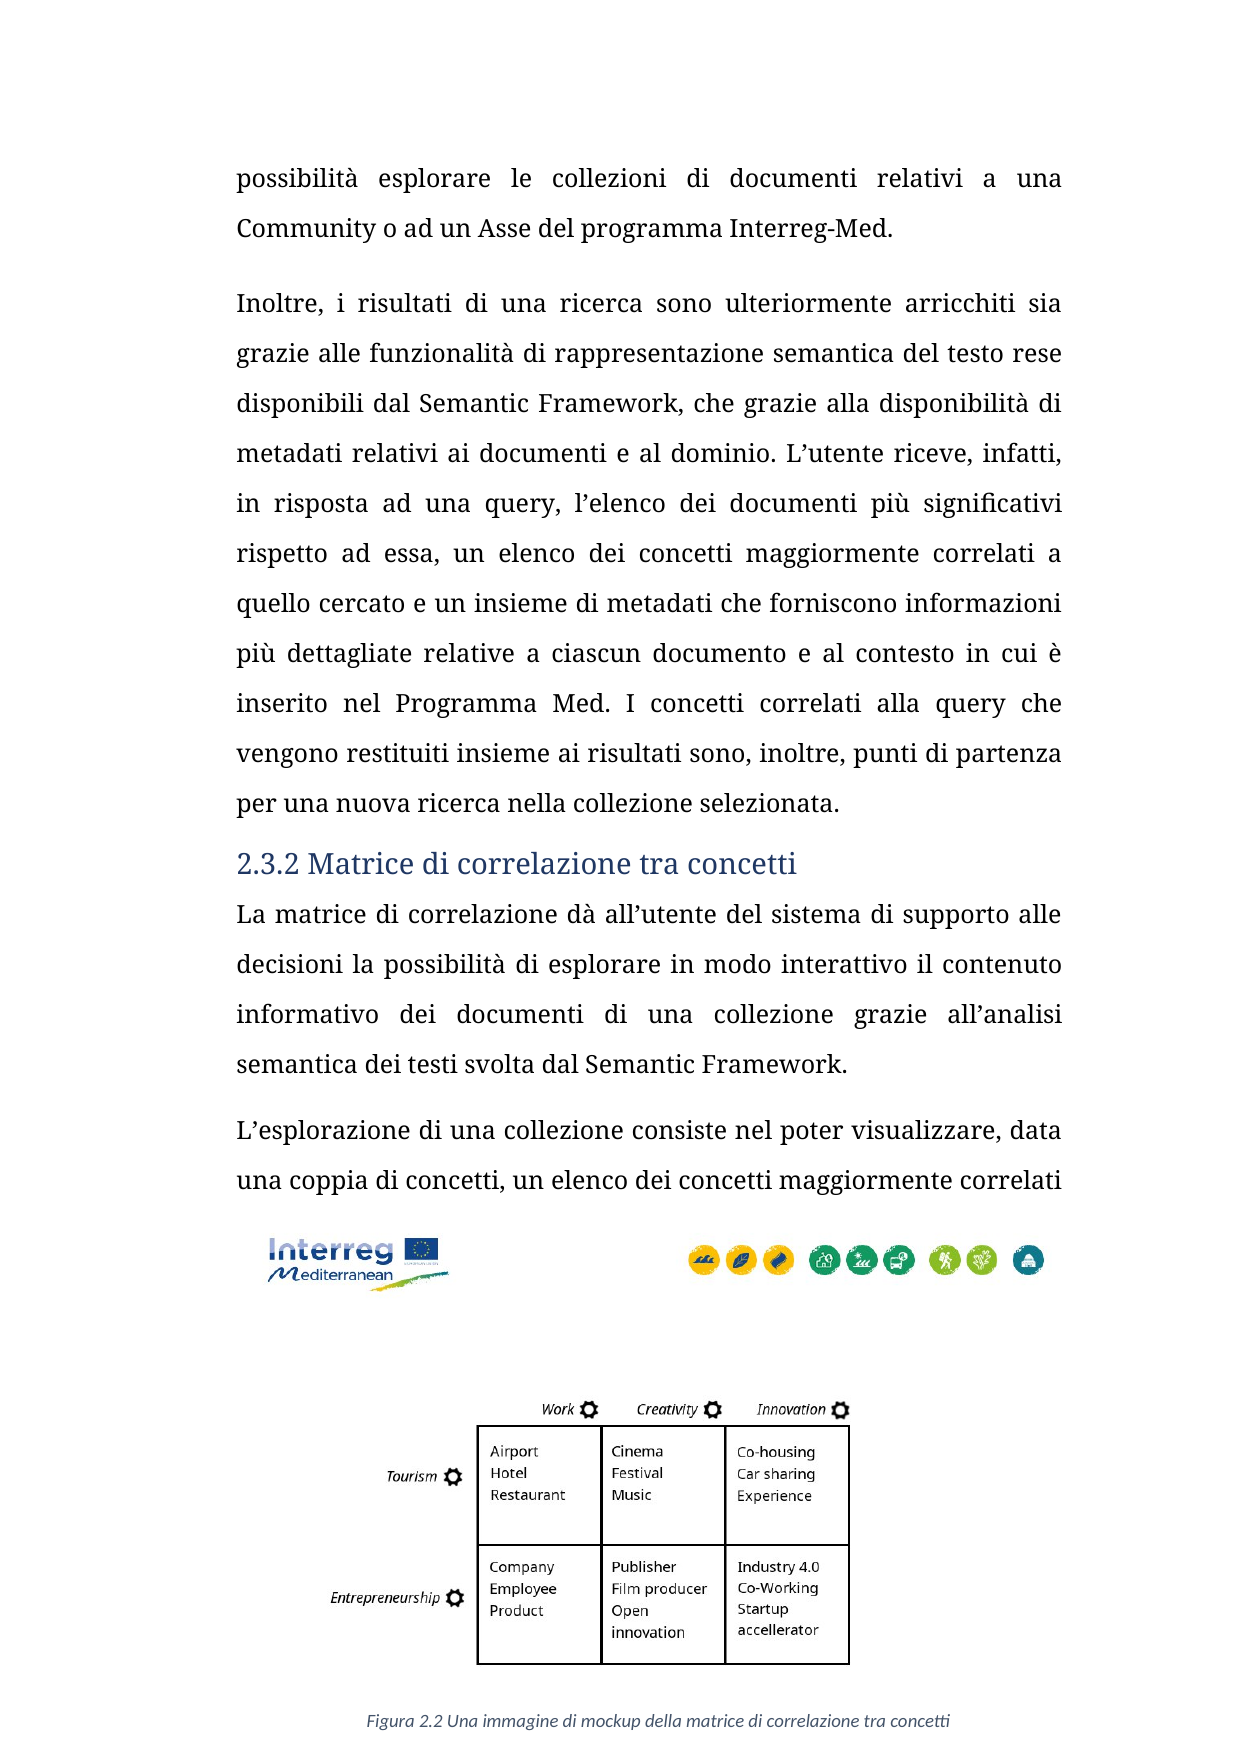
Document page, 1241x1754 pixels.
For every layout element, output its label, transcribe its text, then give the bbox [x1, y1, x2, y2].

text Inoltre, i risultati di una ricerca sono ulteriormente arricchiti sia grazie alle funzionalità di rappresentazione semantica del testo rese disponibili dal Semantic Framework, che grazie alla disponibilità di metadati relativi ai documenti e al dominio. L’utente riceve, infatti, in risposta ad una query, l’elenco dei documenti più significativi rispetto ad essa, un elenco dei concetti maggiormente correlati a quello cercato e un insieme di metadati che forniscono informazioni più dettagliate relative a ciascun documento e al contesto in cui è inserito nel Programma Med. I concetti correlati alla query che vengono restituiti insieme ai risultati sono, inoltre, punti di partenza per una nuova ricerca nella collezione selezionata. [236, 273, 1063, 823]
text Figura 2.2 Una immagine di mockup della matrice di correlazione tra concetti [216, 1709, 1102, 1732]
subtitle 2.3.2 Matrice di correlazione tra concetti [236, 843, 1063, 883]
text [216, 1732, 1102, 1754]
text possibilità esplorare le collezioni di documenti relativi a una Community o ad un Asse del programma Interreg-Med. [236, 148, 1063, 248]
text L’esplorazione di una collezione consiste nel poter visualizzare, data una coppia di concetti, un elenco dei concetti maggiormente correlati [236, 1100, 1063, 1200]
text La matrice di correlazione dà all’utente del sistema di supporto alle decisioni la possibilità di esplorare in modo interattivo il contenuto informativo dei documenti di una collezione grazie all’analisi semantica dei testi svolta dal Semantic Framework. [236, 883, 1063, 1083]
